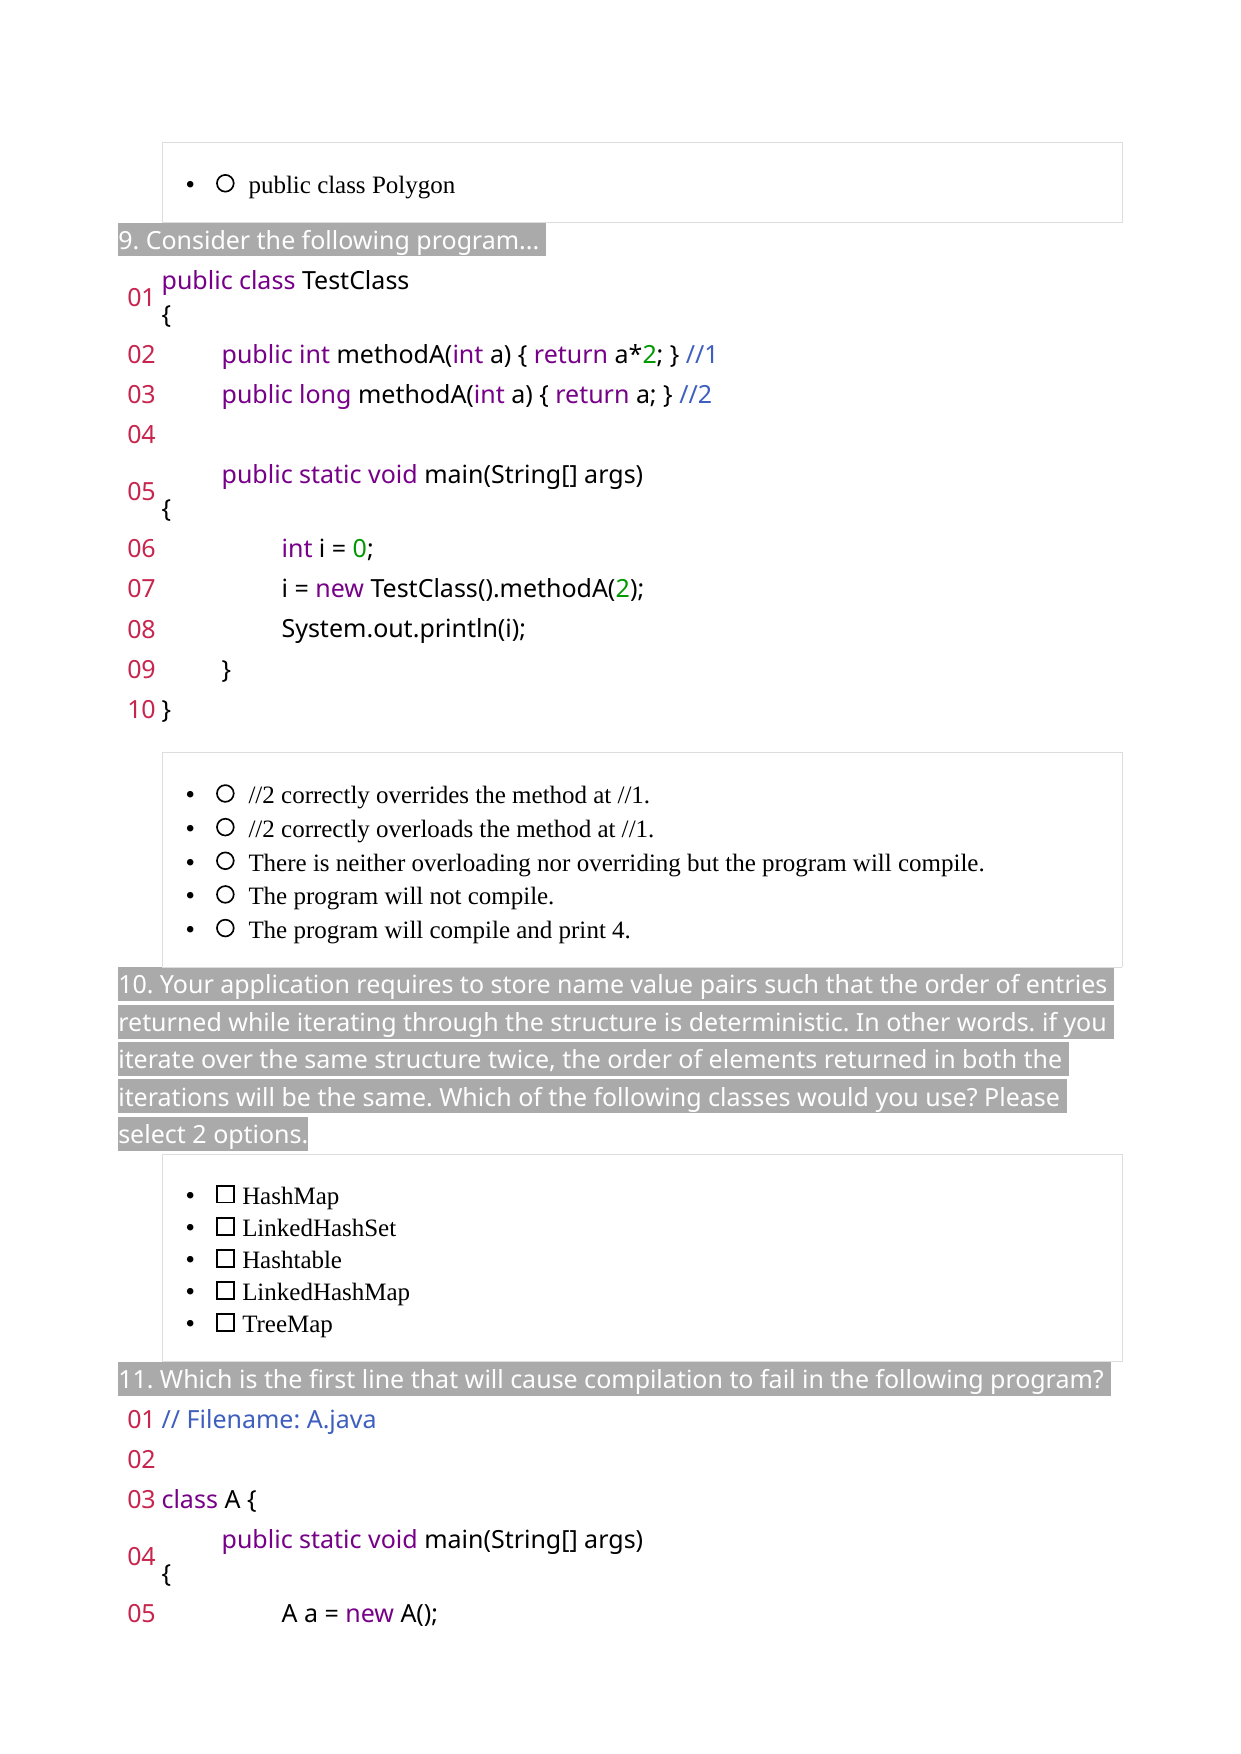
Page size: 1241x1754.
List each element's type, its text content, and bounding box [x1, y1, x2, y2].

table_header public static void main(String[] args) { [159, 1519, 660, 1593]
table_header 10 [118, 689, 158, 728]
subtitle 11. Which is the first line that will cause compilation to fail in the following program? [118, 1362, 1122, 1396]
table_header public static void main(String[] args) { [159, 454, 660, 528]
list The program will compile and print 4. [163, 886, 1122, 967]
table_header 04 [118, 1519, 158, 1593]
table_header public int methodA(int a) { return a*2; } //1 [159, 334, 725, 374]
table_header class A { [159, 1479, 272, 1519]
table_header 01 [118, 1399, 158, 1439]
list Hashtable [163, 1218, 1122, 1250]
table_header public class TestClass { [159, 260, 428, 334]
table_header 04 [118, 414, 158, 454]
list LinkedHashMap [163, 1250, 1122, 1282]
list HashMap [163, 1155, 1122, 1186]
table_header A a = new A(); [159, 1593, 469, 1633]
table_header public long methodA(int a) { return a; } //2 [159, 374, 716, 414]
list LinkedHashSet [163, 1186, 1122, 1218]
table_header 08 [118, 608, 158, 648]
table_header // Filename: A.java [159, 1399, 384, 1439]
table_header System.out.println(i); [159, 608, 535, 648]
table_header 03 [118, 374, 158, 414]
table_header 05 [118, 454, 158, 528]
list The program will not compile. [163, 853, 1122, 886]
list //2 correctly overrides the method at //1. [163, 753, 1122, 786]
table_header i = new TestClass().methodA(2); [159, 568, 662, 608]
list //2 correctly overloads the method at //1. [163, 786, 1122, 819]
table_header 02 [118, 334, 158, 374]
table_header } [159, 648, 249, 688]
list TreeMap [163, 1282, 1122, 1361]
table_header [159, 1439, 178, 1479]
table_header int i = 0; [159, 528, 398, 568]
table_header [159, 414, 178, 454]
subtitle 9. Consider the following program... [118, 222, 1122, 256]
table_header 07 [118, 568, 158, 608]
table_header 05 [118, 1593, 158, 1633]
list There is neither overloading nor overriding but the program will compile. [163, 819, 1122, 853]
subtitle 10. Your application requires to store name value pairs such that the order of entries returned while iterating through the structure is deterministic. In other words. if you iterate over the same structure twice, the order of elements returned in both the iterations will be the same. Which of the following classes would you use? Please select 2 options. [118, 967, 1122, 1151]
table_header 01 [118, 260, 158, 334]
list public class Polygon [163, 143, 1122, 222]
table_header } [159, 689, 187, 728]
table_header 03 [118, 1479, 158, 1519]
table_header 09 [118, 648, 158, 688]
table_header 06 [118, 528, 158, 568]
table_header 02 [118, 1439, 158, 1479]
